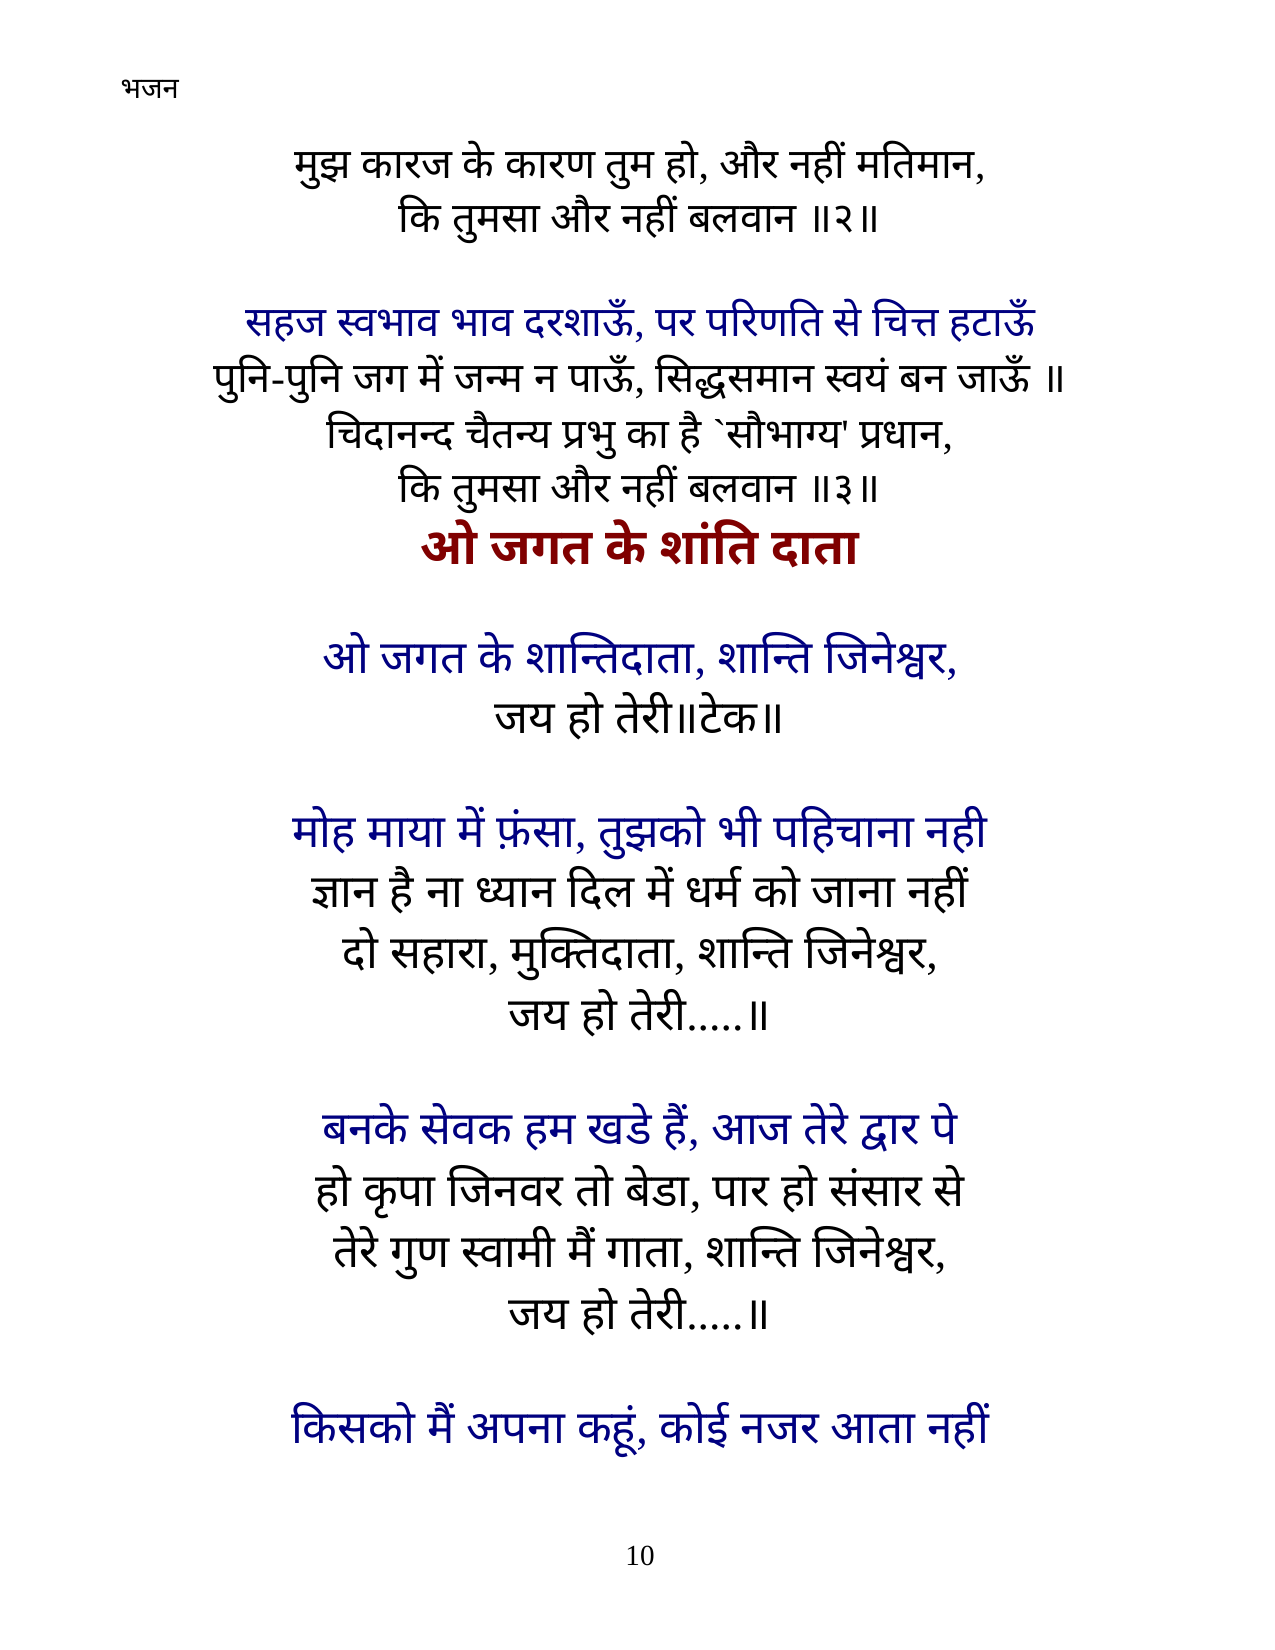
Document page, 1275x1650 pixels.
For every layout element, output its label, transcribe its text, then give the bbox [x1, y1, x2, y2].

text तेरे गुण स्वामी मैं गाता, शान्ति जिनेश्वर, [83, 1225, 1196, 1287]
text पुनि-पुनि जग में जन्म न पाऊँ, सिद्धसमान स्वयं बन जाऊँ ॥ [83, 353, 1196, 409]
text कि तुमसा और नहीं बलवान ॥२॥ [83, 195, 1196, 249]
text बनके सेवक हम खडे हैं, आज तेरे द्वार पे [83, 1102, 1196, 1163]
text सहज स्वभाव भाव दरशाऊँ, पर परिणति से चित्त हटाऊँ [83, 297, 1196, 353]
text ज्ञान है ना ध्यान दिल में धर्म को जाना नहीं [83, 866, 1196, 926]
text चिदानन्द चैतन्य प्रभु का है `सौभाग्य' प्रधान, [83, 409, 1196, 466]
text जय हो तेरी॥टेक॥ [83, 692, 1196, 752]
text किसको मैं अपना कहूं, कोई नजर आता नहीं [83, 1401, 1196, 1462]
text जय हो तेरी.....॥ [83, 988, 1196, 1049]
text दो सहारा, मुक्तिदाता, शान्ति जिनेश्वर, [83, 926, 1196, 988]
text ओ जगत के शांति दाता [83, 520, 1196, 585]
text ओ जगत के शान्तिदाता, शान्ति जिनेश्वर, [83, 631, 1196, 692]
text मोह माया में फ़ंसा, तुझको भी पहिचाना नही [83, 805, 1196, 866]
text मुझ कारज के कारण तुम हो, और नहीं मतिमान, [83, 139, 1196, 195]
text जय हो तेरी.....॥ [83, 1287, 1196, 1348]
text हो कृपा जिनवर तो बेडा, पार हो संसार से [83, 1163, 1196, 1225]
text कि तुमसा और नहीं बलवान ॥३॥ [83, 466, 1196, 520]
